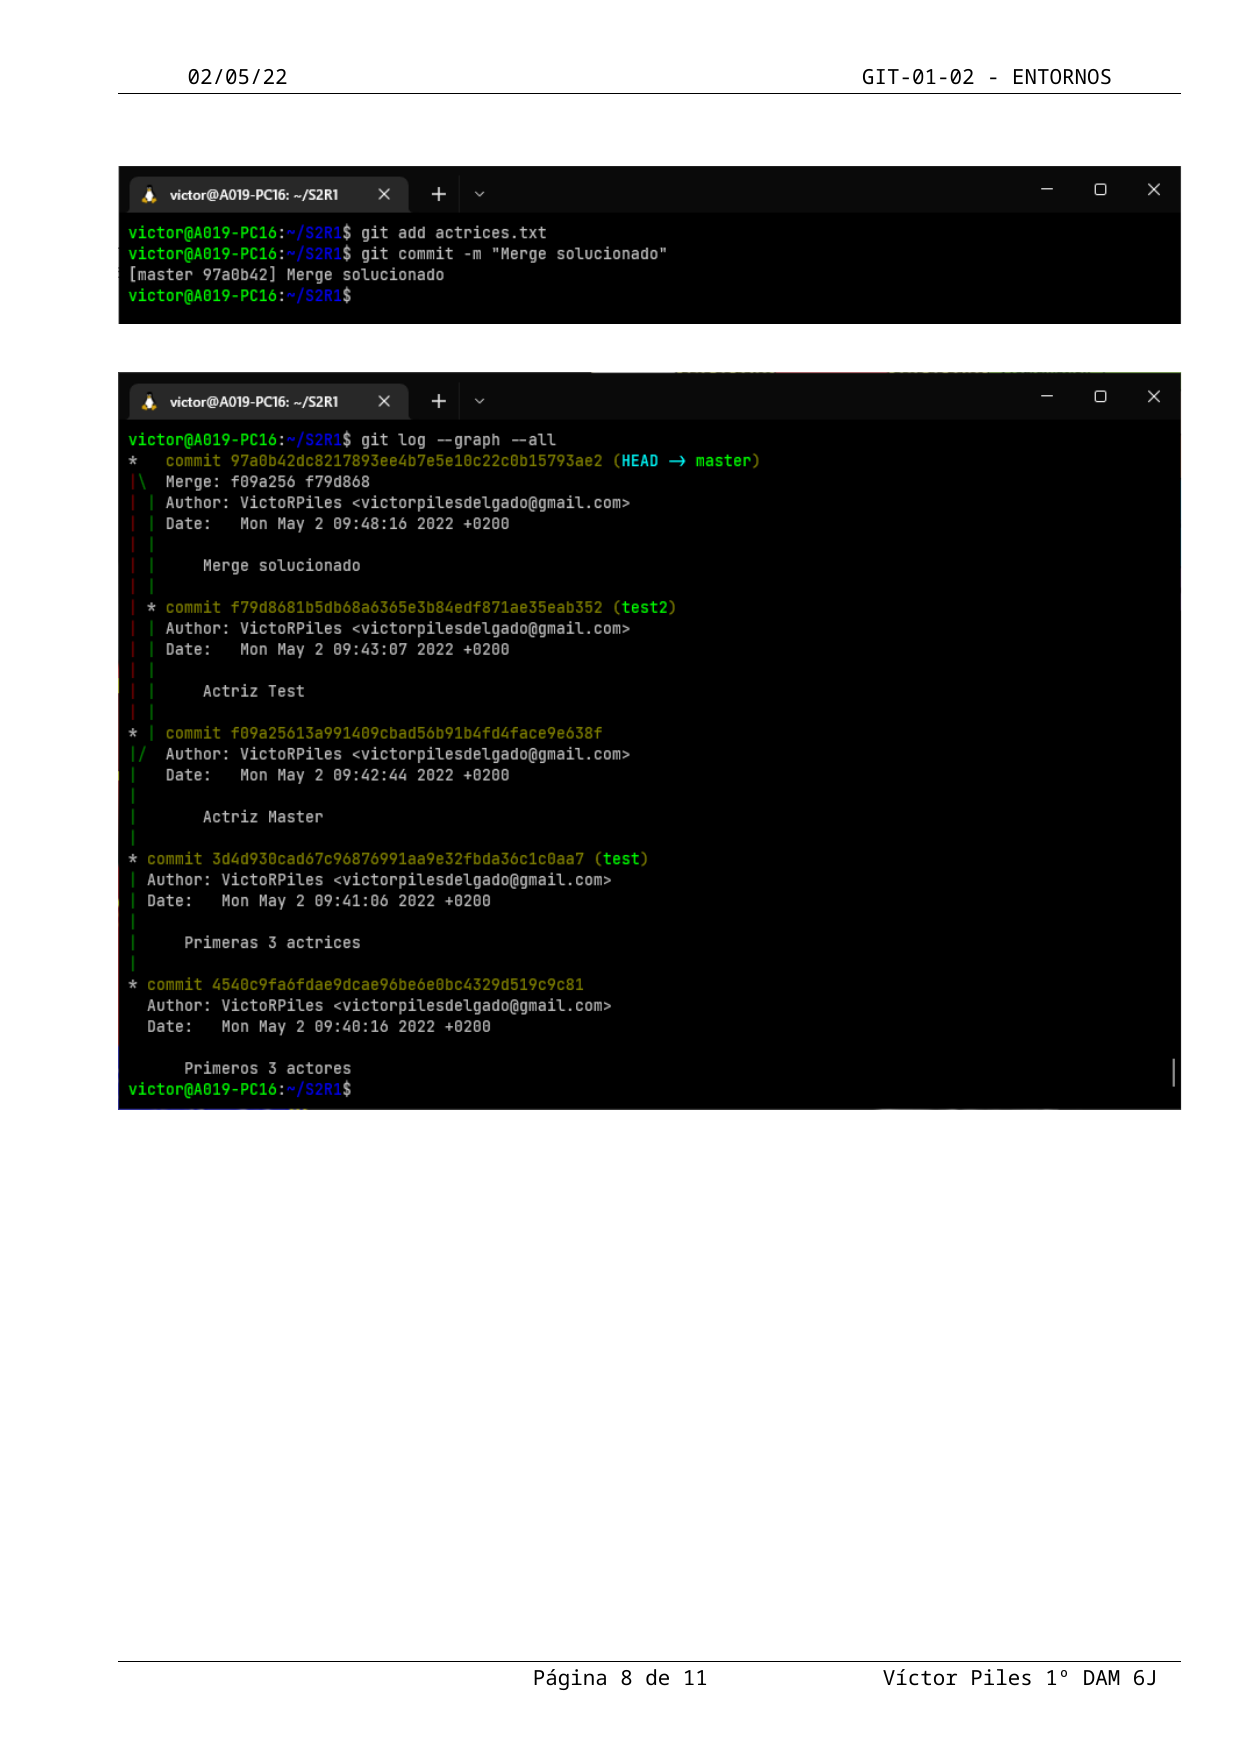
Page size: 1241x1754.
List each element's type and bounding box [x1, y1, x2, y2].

picture [118, 372, 1182, 1110]
picture [118, 166, 1182, 324]
